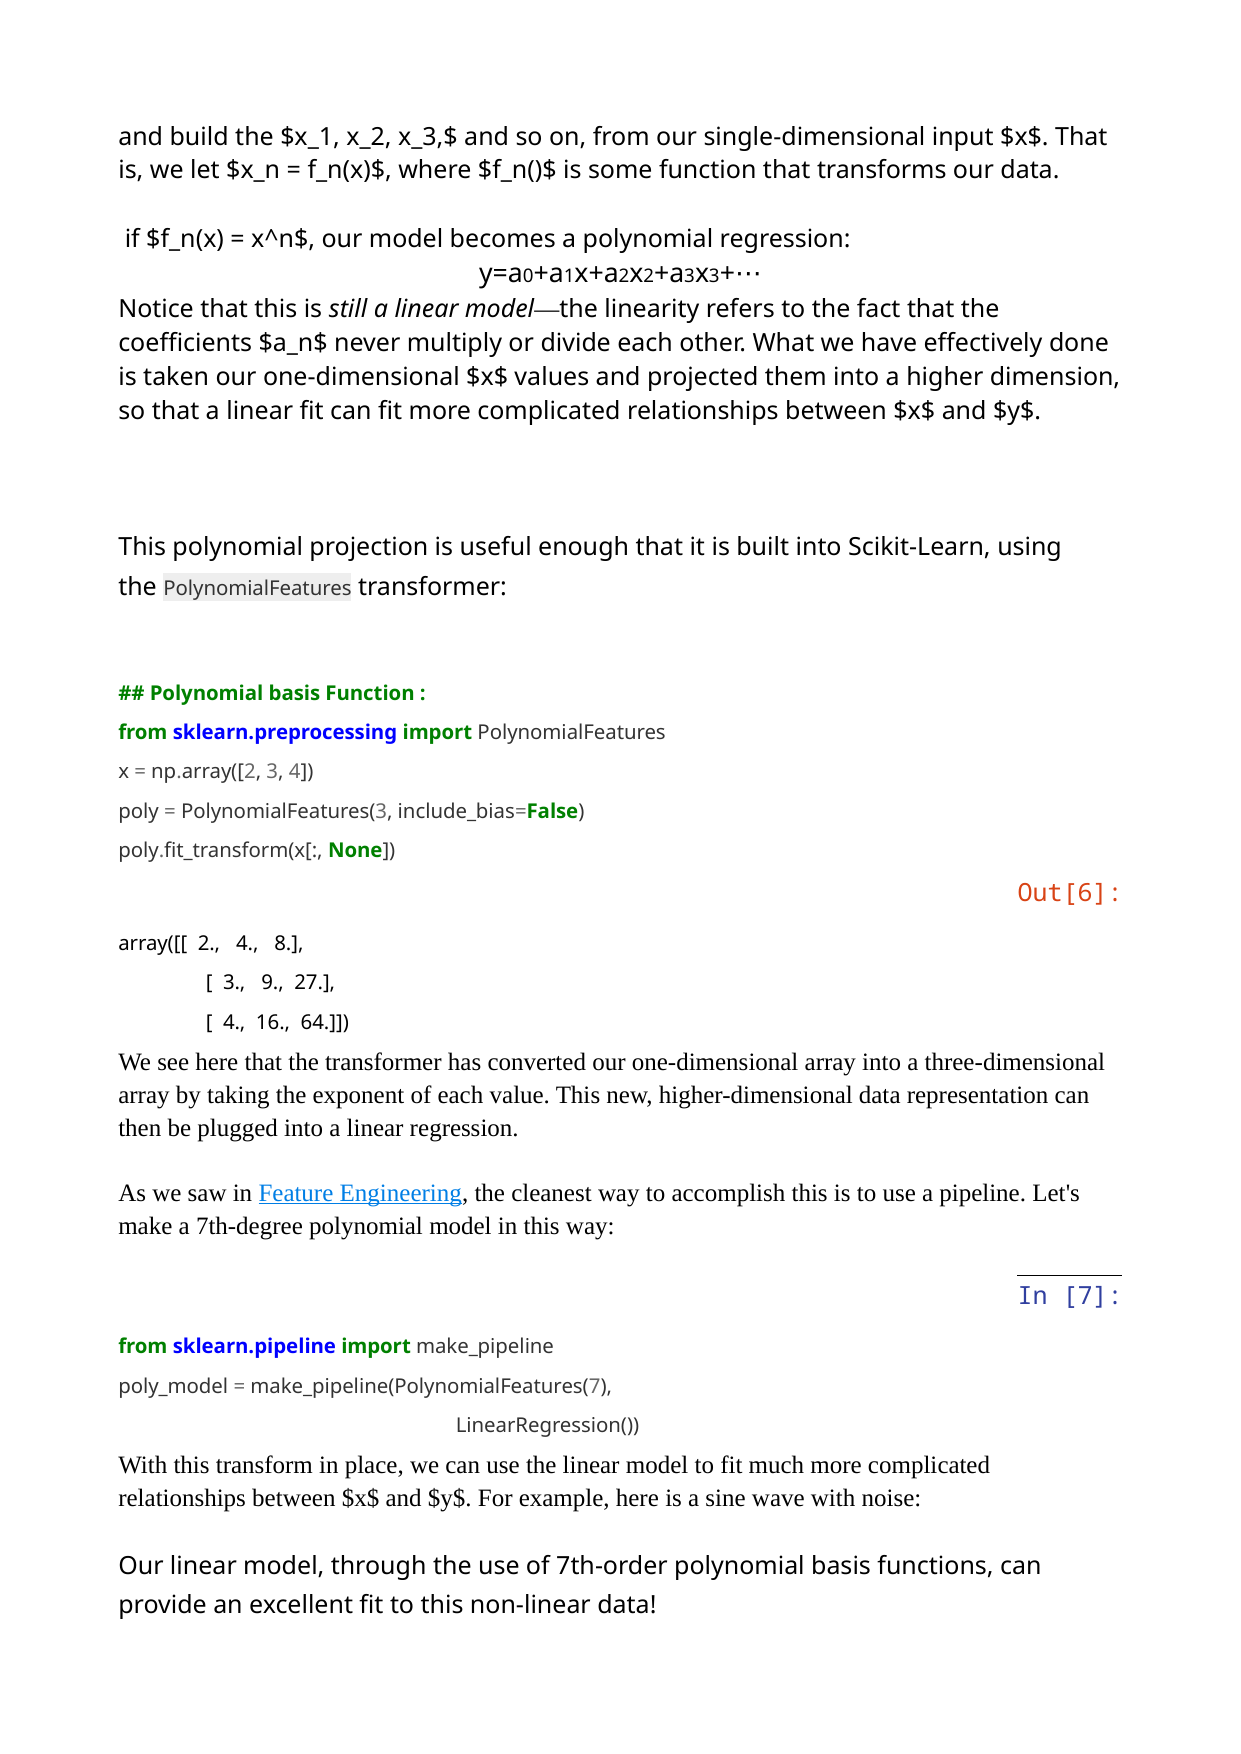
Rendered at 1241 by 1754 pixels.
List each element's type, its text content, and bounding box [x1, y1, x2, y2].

text ## Polynomial basis Function : [118, 679, 1122, 706]
text array([[ 2., 4., 8.], [118, 929, 1122, 956]
text y=a0+a1x+a2x2+a3x3+⋯ [118, 254, 1122, 291]
text poly_model = make_pipeline(PolynomialFeatures(7), [118, 1371, 1122, 1399]
text As we saw in Feature Engineering, the cleanest way to accomplish this is to use a pipeline. Let's make a 7th-degree polynomial model in this way: [118, 1178, 1122, 1239]
text In [7]: [118, 1275, 1122, 1312]
text and build the $x_1, x_2, x_3,$ and so on, from our single-dimensional input $x$. That is, we let $x_n = f_n(x)$, where $f_n()$ is some function that transforms our data. [118, 118, 1122, 186]
text from sklearn.pipeline import make_pipeline [118, 1332, 1122, 1360]
text LinearRegression()) [118, 1411, 1122, 1439]
text Notice that this is still a linear model—the linearity refers to the fact that the coefficients $a_n$ never multiply or divide each other. What we have effectively done is taken our one-dimensional $x$ values and projected them into a higher dimension, so that a linear fit can fit more complicated relationships between $x$ and $y$. [118, 291, 1122, 427]
text Our linear model, through the use of 7th-order polynomial basis functions, can provide an excellent fit to this non-linear data! [118, 1548, 1122, 1621]
text Out[6]: [118, 875, 1122, 909]
text from sklearn.preprocessing import PolynomialFeatures [118, 718, 1122, 746]
text We see here that the transformer has converted our one-dimensional array into a three-dimensional array by taking the exponent of each value. This new, higher-dimensional data representation can then be plugged into a linear regression. [118, 1047, 1122, 1142]
text if $f_n(x) = x^n$, our model becomes a polynomial regression: [118, 220, 1122, 254]
text [ 4., 16., 64.]]) [118, 1008, 1122, 1036]
text poly = PolynomialFeatures(3, include_bias=False) [118, 796, 1122, 824]
text [ 3., 9., 27.], [118, 968, 1122, 996]
text With this transform in place, we can use the linear model to fit much more complicated relationships between $x$ and $y$. For example, here is a sine wave with noise: [118, 1450, 1122, 1512]
text This polynomial projection is useful enough that it is built into Scikit-Learn, using the PolynomialFeatures transformer: [118, 529, 1122, 602]
text x = np.array([2, 3, 4]) [118, 757, 1122, 785]
text poly.fit_transform(x[:, None]) [118, 836, 1122, 863]
